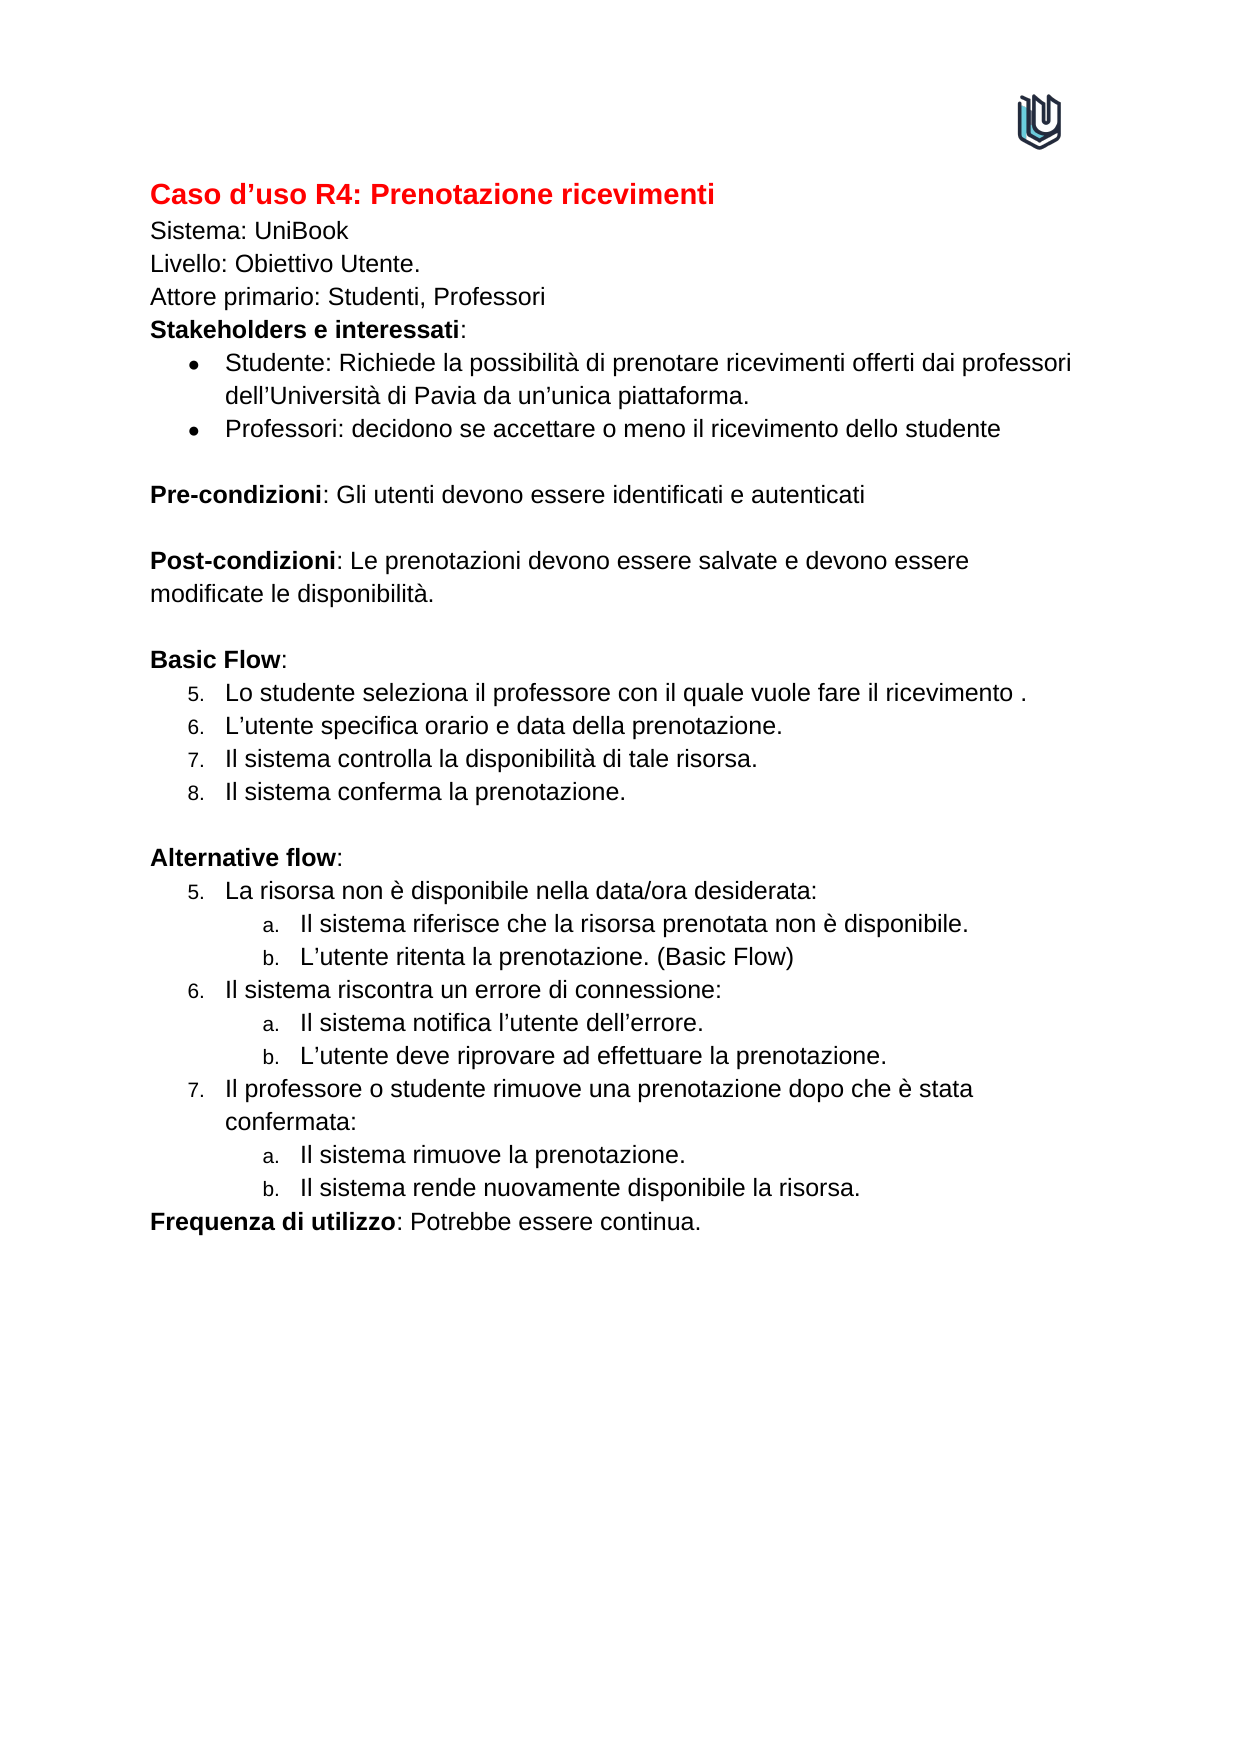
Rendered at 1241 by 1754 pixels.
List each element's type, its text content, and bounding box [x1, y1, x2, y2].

list Il professore o studente rimuove una prenotazione dopo che è stata confermata: [187, 1074, 1090, 1136]
list Il sistema rimuove la prenotazione. [262, 1140, 1090, 1169]
list Il sistema riscontra un errore di connessione: [187, 975, 1090, 1004]
list Lo studente seleziona il professore con il quale vuole fare il ricevimento . [187, 678, 1090, 707]
list L’utente ritenta la prenotazione. (Basic Flow) [262, 942, 1090, 971]
list La risorsa non è disponibile nella data/ora desiderata: [187, 876, 1090, 905]
text Frequenza di utilizzo: Potrebbe essere continua. [150, 1206, 1090, 1235]
text Caso d’uso R4: Prenotazione ricevimenti [150, 177, 1090, 211]
list Il sistema riferisce che la risorsa prenotata non è disponibile. [262, 909, 1090, 938]
text Sistema: UniBook [150, 216, 1090, 244]
text Stakeholders e interessati: [150, 315, 1090, 344]
text Alternative flow: [150, 843, 1090, 872]
list Professori: decidono se accettare o meno il ricevimento dello studente [187, 414, 1090, 443]
list L’utente specifica orario e data della prenotazione. [187, 711, 1090, 740]
text Post-condizioni: Le prenotazioni devono essere salvate e devono essere modificate le disponibilità. [150, 546, 1090, 608]
list Il sistema rende nuovamente disponibile la risorsa. [262, 1173, 1090, 1202]
text Attore primario: Studenti, Professori [150, 282, 1090, 311]
text Pre-condizioni: Gli utenti devono essere identificati e autenticati [150, 480, 1090, 509]
list Il sistema notifica l’utente dell’errore. [262, 1008, 1090, 1037]
list L’utente deve riprovare ad effettuare la prenotazione. [262, 1041, 1090, 1070]
text Basic Flow: [150, 645, 1090, 674]
list Il sistema controlla la disponibilità di tale risorsa. [187, 744, 1090, 773]
list Il sistema conferma la prenotazione. [187, 777, 1090, 806]
list Studente: Richiede la possibilità di prenotare ricevimenti offerti dai professori dell’Università di Pavia da un’unica piattaforma. [187, 348, 1090, 410]
text Livello: Obiettivo Utente. [150, 249, 1090, 278]
